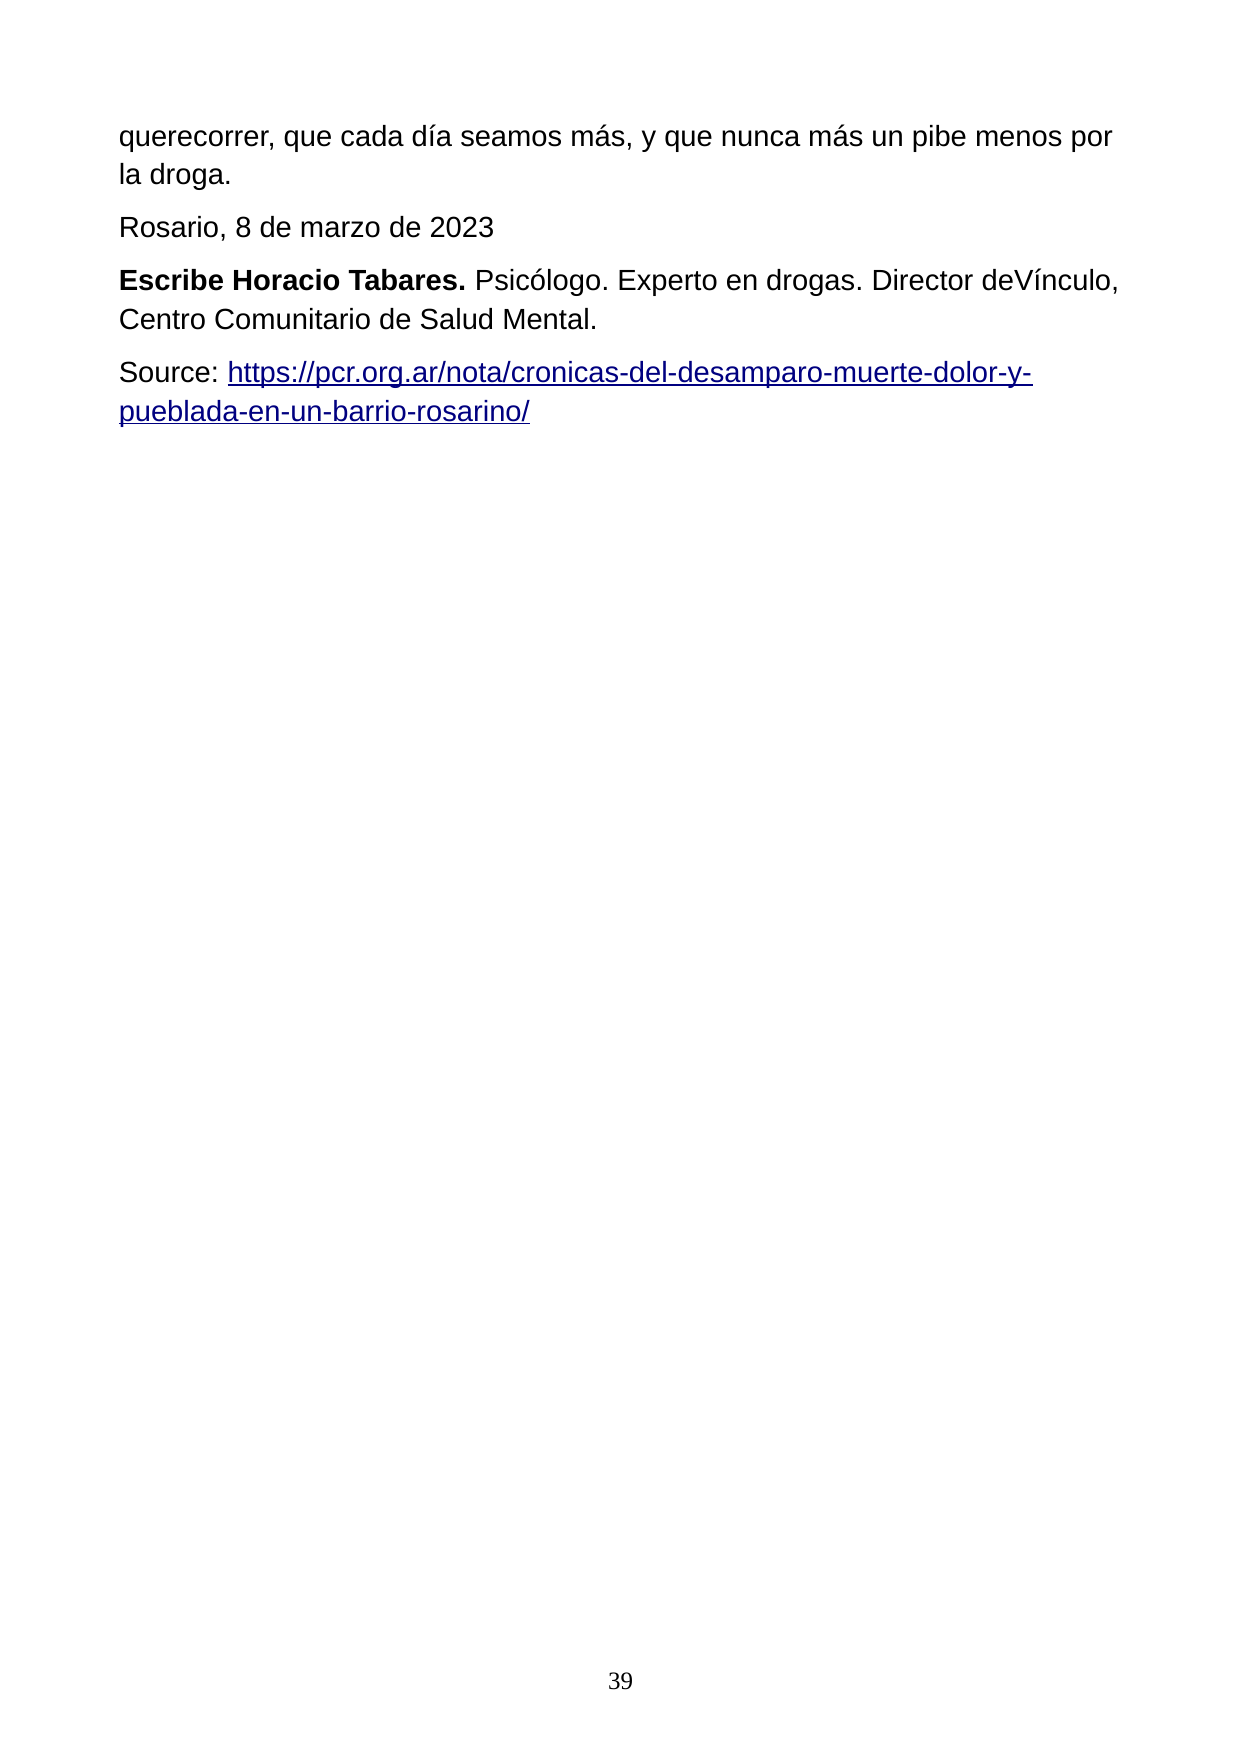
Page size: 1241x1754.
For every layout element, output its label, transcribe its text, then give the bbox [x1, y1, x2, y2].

text querecorrer, que cada día seamos más, y que nunca más un pibe menos por la droga. [118, 118, 1122, 191]
text Source: https://pcr.org.ar/nota/cronicas-del-desamparo-muerte-dolor-y-pueblada-en-un-barrio-rosarino/ [118, 355, 1122, 427]
text Rosario, 8 de marzo de 2023 [118, 210, 1122, 244]
text Escribe Horacio Tabares. Psicólogo. Experto en drogas. Director deVínculo, Centro Comunitario de Salud Mental. [118, 263, 1122, 335]
